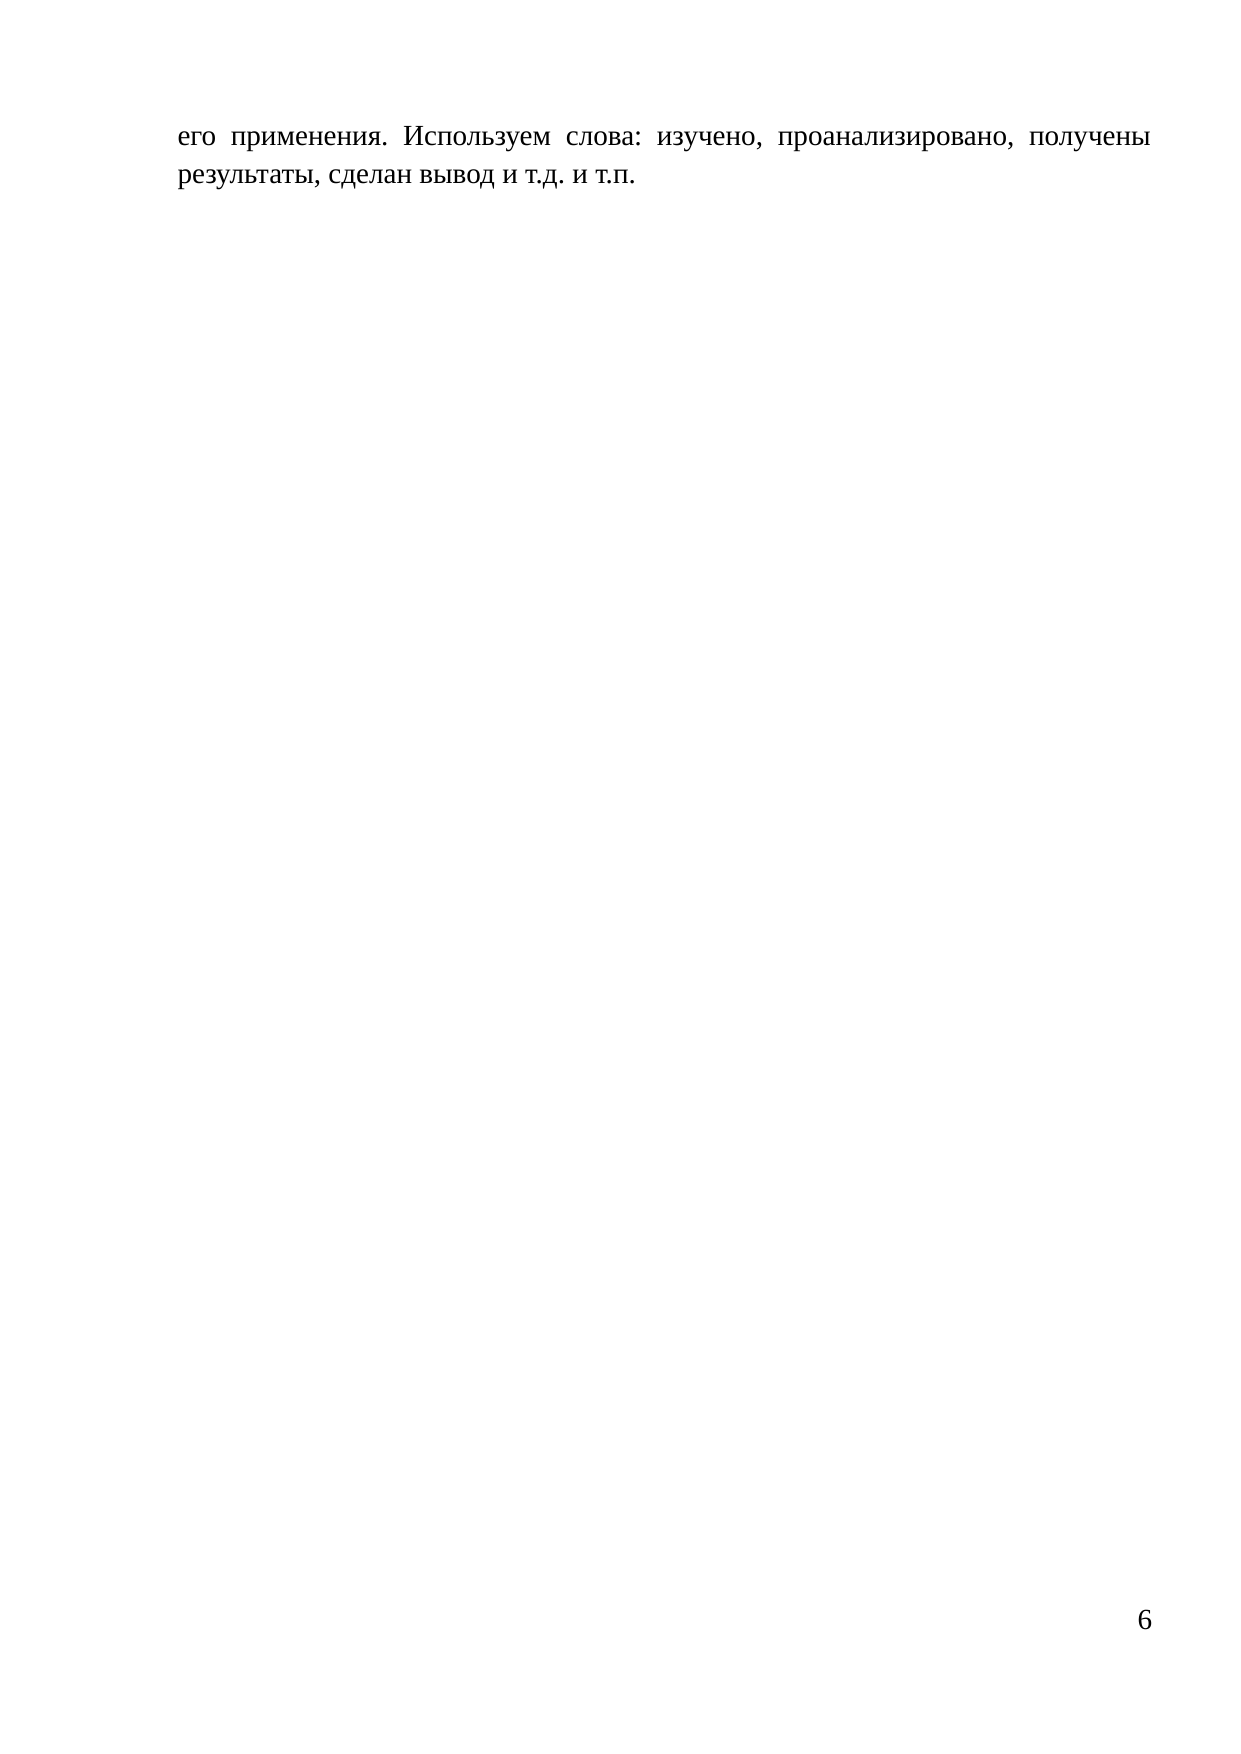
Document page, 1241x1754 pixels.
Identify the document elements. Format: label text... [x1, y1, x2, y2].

text его применения. Используем слова: изучено, проанализировано, получены результаты, сделан вывод и т.д. и т.п. [177, 118, 1152, 190]
